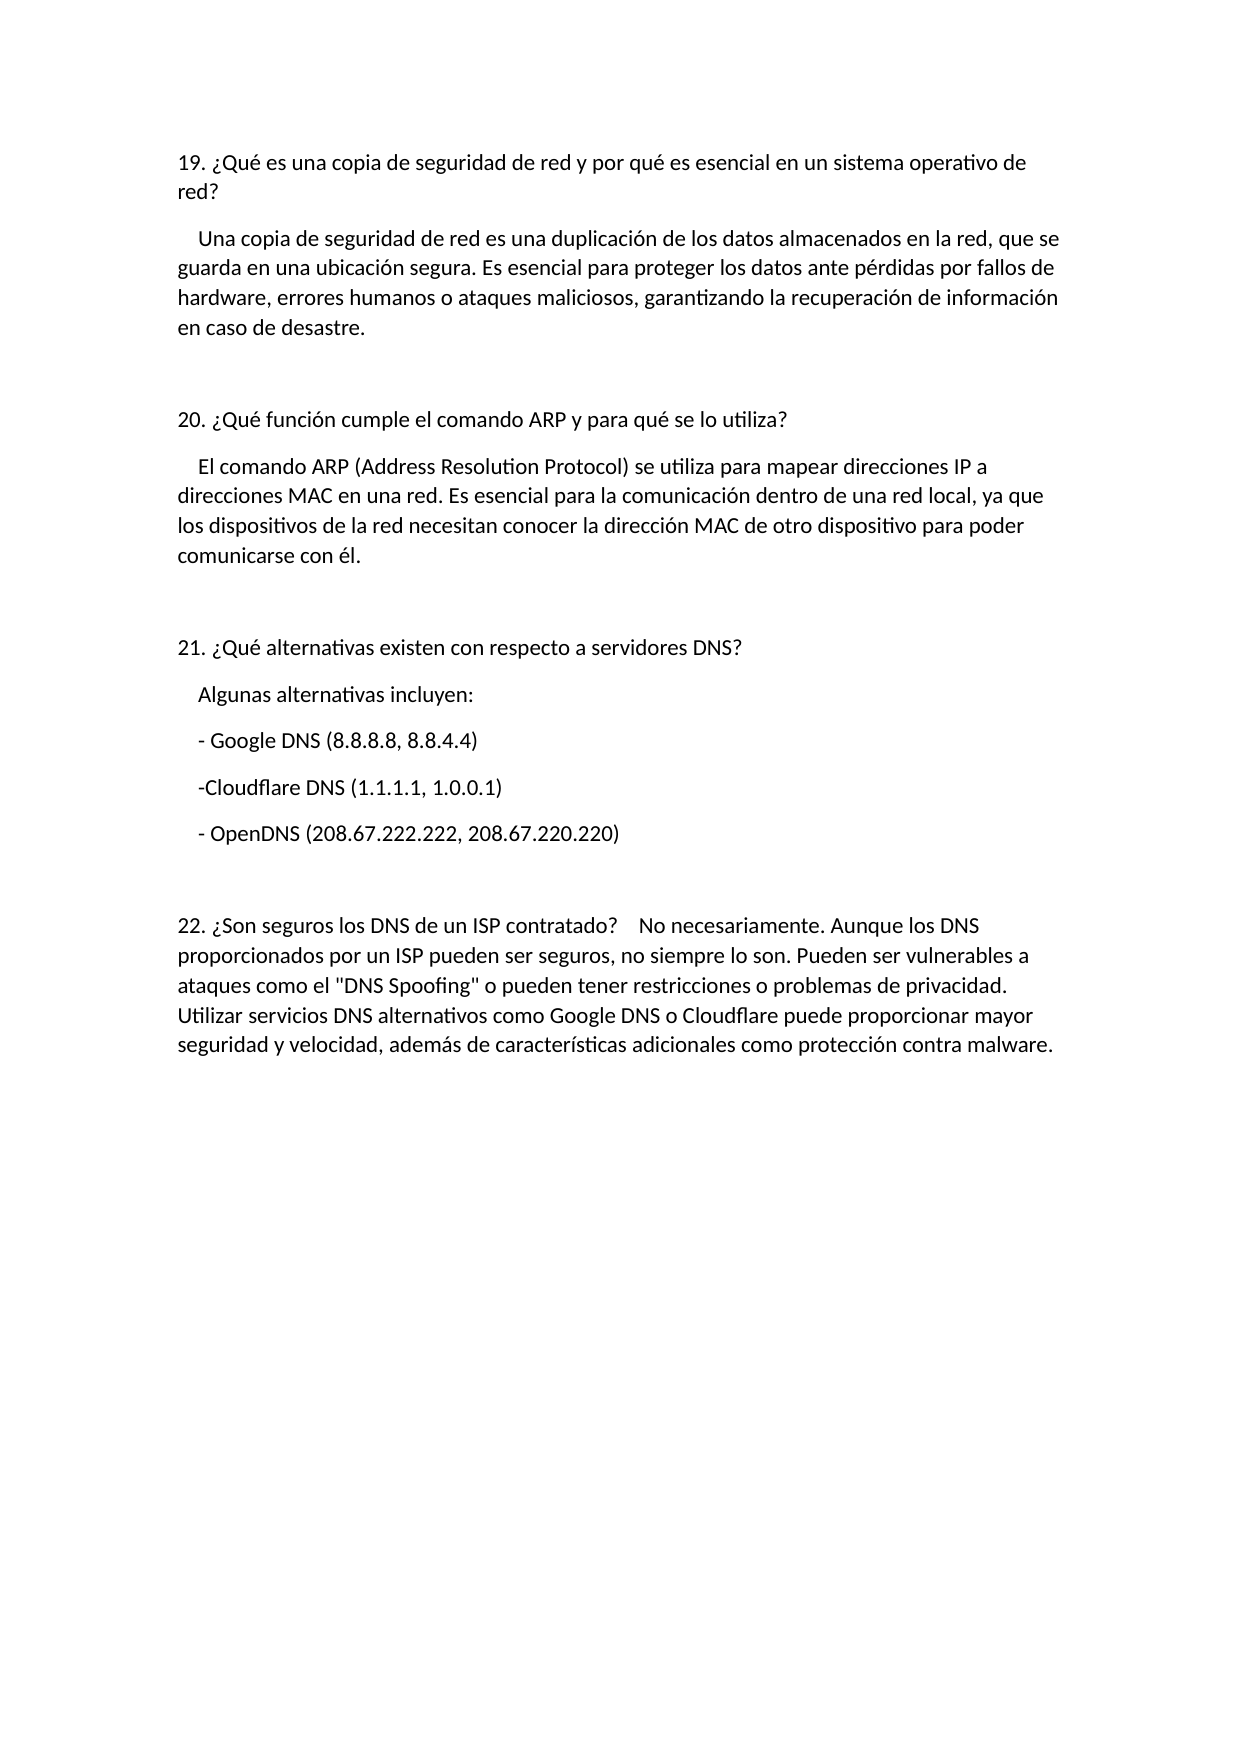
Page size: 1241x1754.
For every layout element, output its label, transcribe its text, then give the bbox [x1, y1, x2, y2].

text El comando ARP (Address Resolution Protocol) se utiliza para mapear direcciones IP a direcciones MAC en una red. Es esencial para la comunicación dentro de una red local, ya que los dispositivos de la red necesitan conocer la dirección MAC de otro dispositivo para poder comunicarse con él. [177, 452, 1063, 569]
text Algunas alternativas incluyen: [177, 680, 1063, 708]
text 22. ¿Son seguros los DNS de un ISP contratado? No necesariamente. Aunque los DNS proporcionados por un ISP pueden ser seguros, no siempre lo son. Pueden ser vulnerables a ataques como el "DNS Spoofing" o pueden tener restricciones o problemas de privacidad. Utilizar servicios DNS alternativos como Google DNS o Cloudflare puede proporcionar mayor seguridad y velocidad, además de características adicionales como protección contra malware. [177, 912, 1063, 1058]
text 21. ¿Qué alternativas existen con respecto a servidores DNS? [177, 633, 1063, 662]
text 19. ¿Qué es una copia de seguridad de red y por qué es esencial en un sistema operativo de red? [177, 148, 1063, 205]
text - OpenDNS (208.67.222.222, 208.67.220.220) [177, 819, 1063, 847]
text - Google DNS (8.8.8.8, 8.8.4.4) [177, 726, 1063, 754]
text -Cloudflare DNS (1.1.1.1, 1.0.0.1) [177, 773, 1063, 801]
text 20. ¿Qué función cumple el comando ARP y para qué se lo utiliza? [177, 405, 1063, 433]
text Una copia de seguridad de red es una duplicación de los datos almacenados en la red, que se guarda en una ubicación segura. Es esencial para proteger los datos ante pérdidas por fallos de hardware, errores humanos o ataques maliciosos, garantizando la recuperación de información en caso de desastre. [177, 224, 1063, 341]
